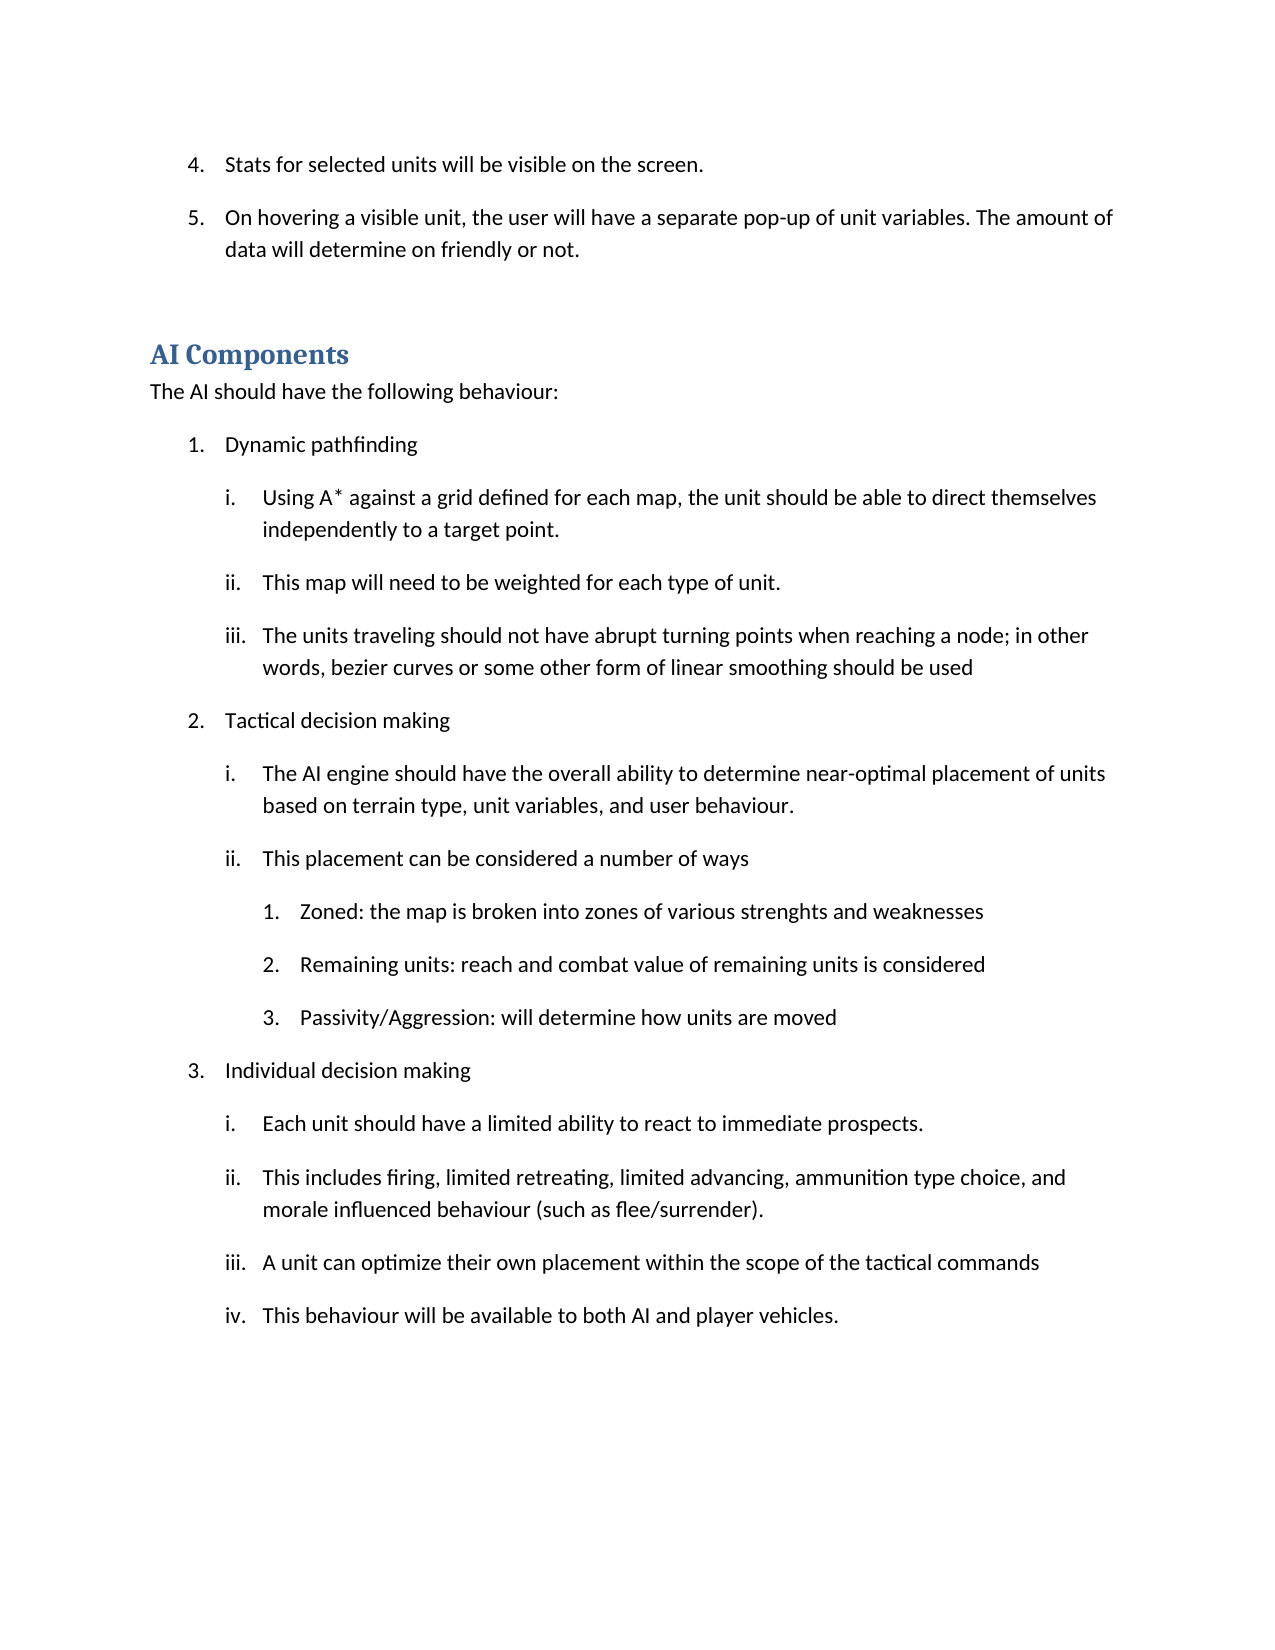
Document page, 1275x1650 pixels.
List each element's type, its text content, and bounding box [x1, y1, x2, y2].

list A unit can optimize their own placement within the scope of the tactical commands [225, 1248, 1125, 1276]
list Individual decision making [187, 1057, 1125, 1084]
list Stats for selected units will be visible on the screen. [187, 150, 1125, 178]
list Remaining units: reach and combat value of remaining units is considered [262, 951, 1125, 978]
list Using A* against a grid defined for each map, the unit should be able to direct themselves independently to a target point. [225, 483, 1125, 543]
list This map will need to be weighted for each type of unit. [225, 568, 1125, 596]
text The AI should have the following behaviour: [150, 377, 1125, 405]
list Tactical decision making [187, 706, 1125, 734]
list Dynamic pathfinding [187, 430, 1125, 458]
list This placement can be considered a number of ways [225, 844, 1125, 872]
list Passivity/Aggression: will determine how units are moved [262, 1003, 1125, 1032]
list Zoned: the map is broken into zones of various strenghts and weaknesses [262, 897, 1125, 926]
list Each unit should have a limited ability to react to immediate prospects. [225, 1109, 1125, 1138]
list On hovering a visible unit, the user will have a separate pop-up of unit variables. The amount of data will determine on friendly or not. [187, 203, 1125, 263]
list This behaviour will be available to both AI and player vehicles. [225, 1301, 1125, 1329]
list This includes firing, limited retreating, limited advancing, ammunition type choice, and morale influenced behaviour (such as flee/surrender). [225, 1163, 1125, 1223]
list The AI engine should have the overall ability to determine near-optimal placement of units based on terrain type, unit variables, and user behaviour. [225, 759, 1125, 819]
subtitle AI Components [150, 338, 1125, 372]
list The units traveling should not have abrupt turning points when reaching a node; in other words, bezier curves or some other form of linear smoothing should be used [225, 621, 1125, 681]
